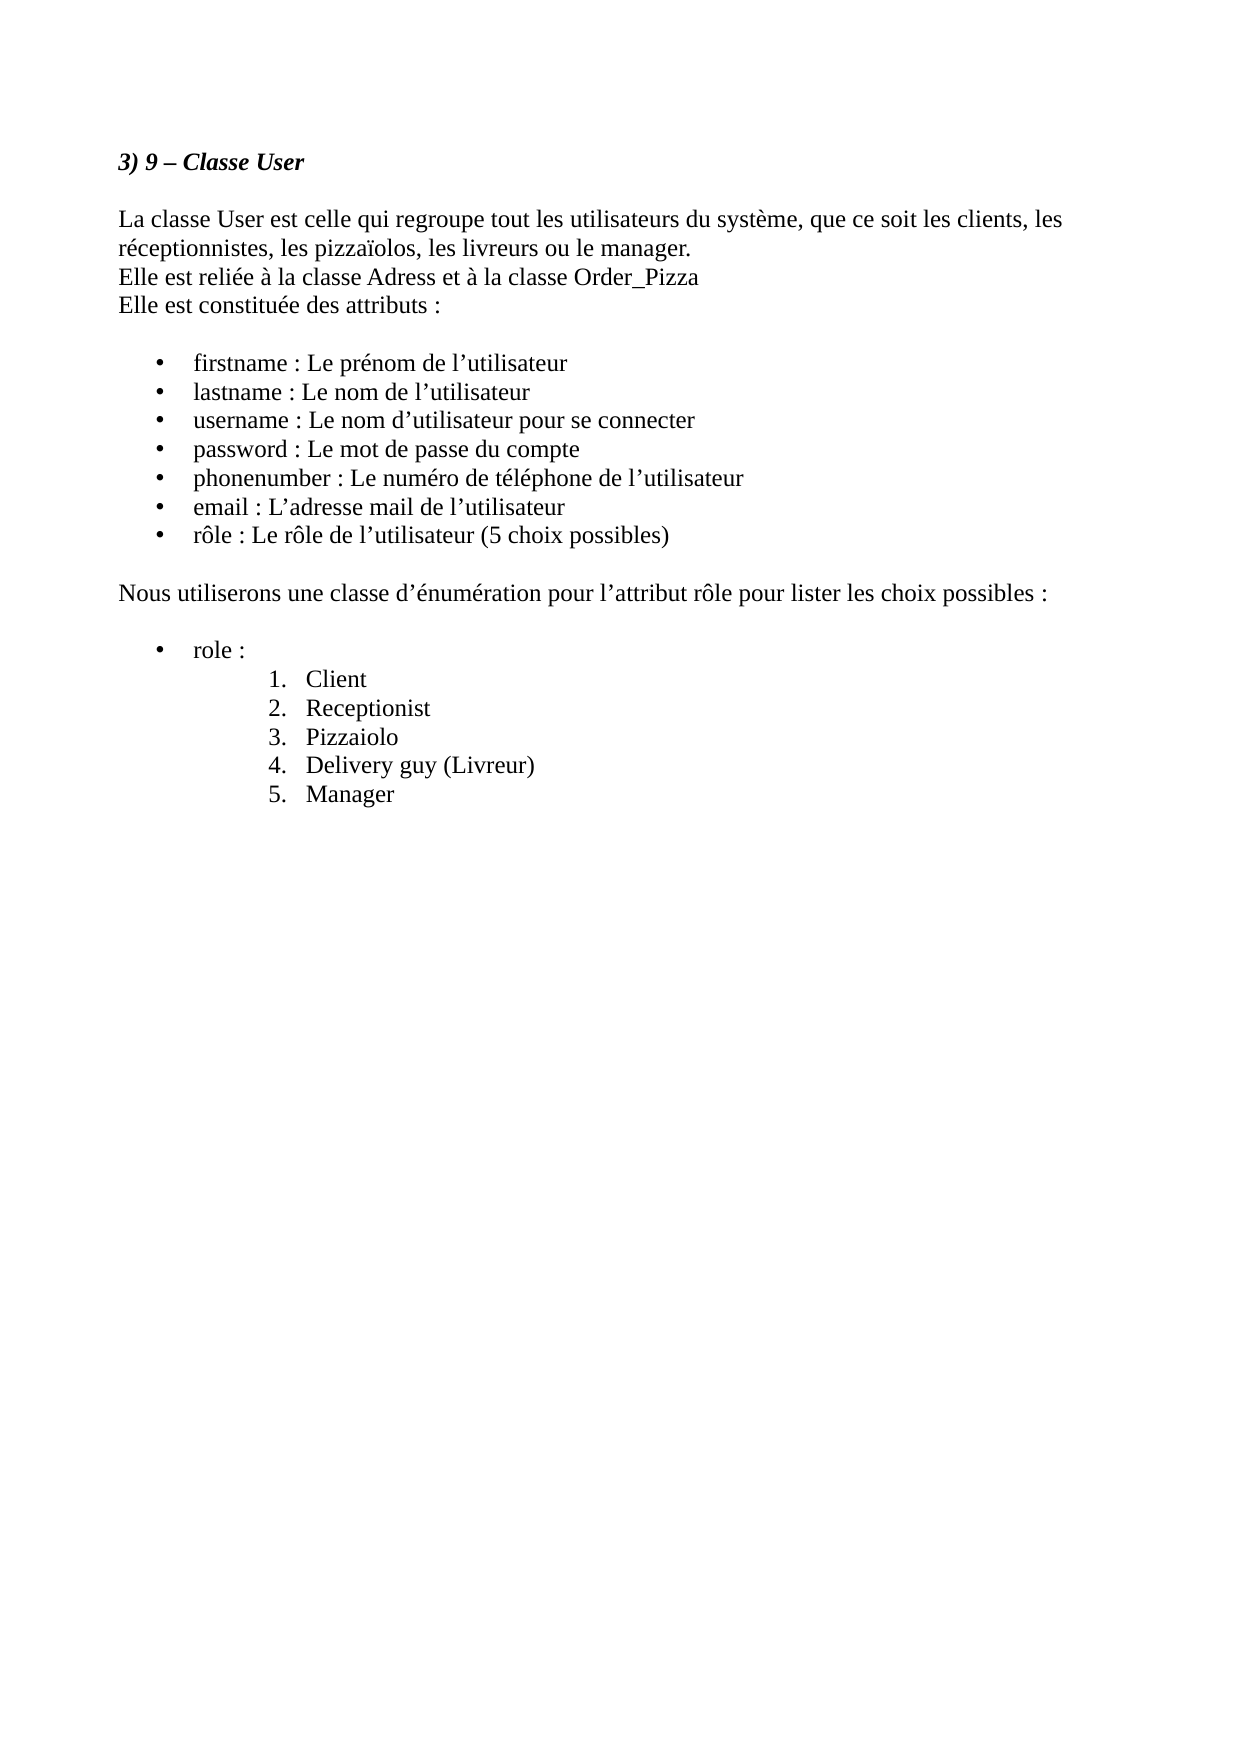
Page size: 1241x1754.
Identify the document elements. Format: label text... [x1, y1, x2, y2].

text Elle est constituée des attributs : [118, 291, 1122, 319]
list lastname : Le nom de l’utilisateur [156, 377, 1122, 406]
list Pizzaiolo [268, 722, 1122, 751]
list username : Le nom d’utilisateur pour se connecter [156, 406, 1122, 434]
list firstname : Le prénom de l’utilisateur [156, 348, 1122, 377]
text Elle est reliée à la classe Adress et à la classe Order_Pizza [118, 262, 1122, 291]
list role : [156, 636, 1122, 664]
list Receptionist [268, 693, 1122, 722]
text La classe User est celle qui regroupe tout les utilisateurs du système, que ce soit les clients, les réceptionnistes, les pizzaïolos, les livreurs ou le manager. [118, 204, 1122, 262]
text Nous utiliserons une classe d’énumération pour l’attribut rôle pour lister les choix possibles : [118, 578, 1122, 607]
list rôle : Le rôle de l’utilisateur (5 choix possibles) [156, 521, 1122, 549]
list password : Le mot de passe du compte [156, 434, 1122, 463]
list Client [268, 664, 1122, 693]
list Manager [268, 779, 1122, 808]
list email : L’adresse mail de l’utilisateur [156, 492, 1122, 521]
text 3) 9 – Classe User [118, 147, 1122, 176]
list phonenumber : Le numéro de téléphone de l’utilisateur [156, 463, 1122, 492]
list Delivery guy (Livreur) [268, 751, 1122, 779]
